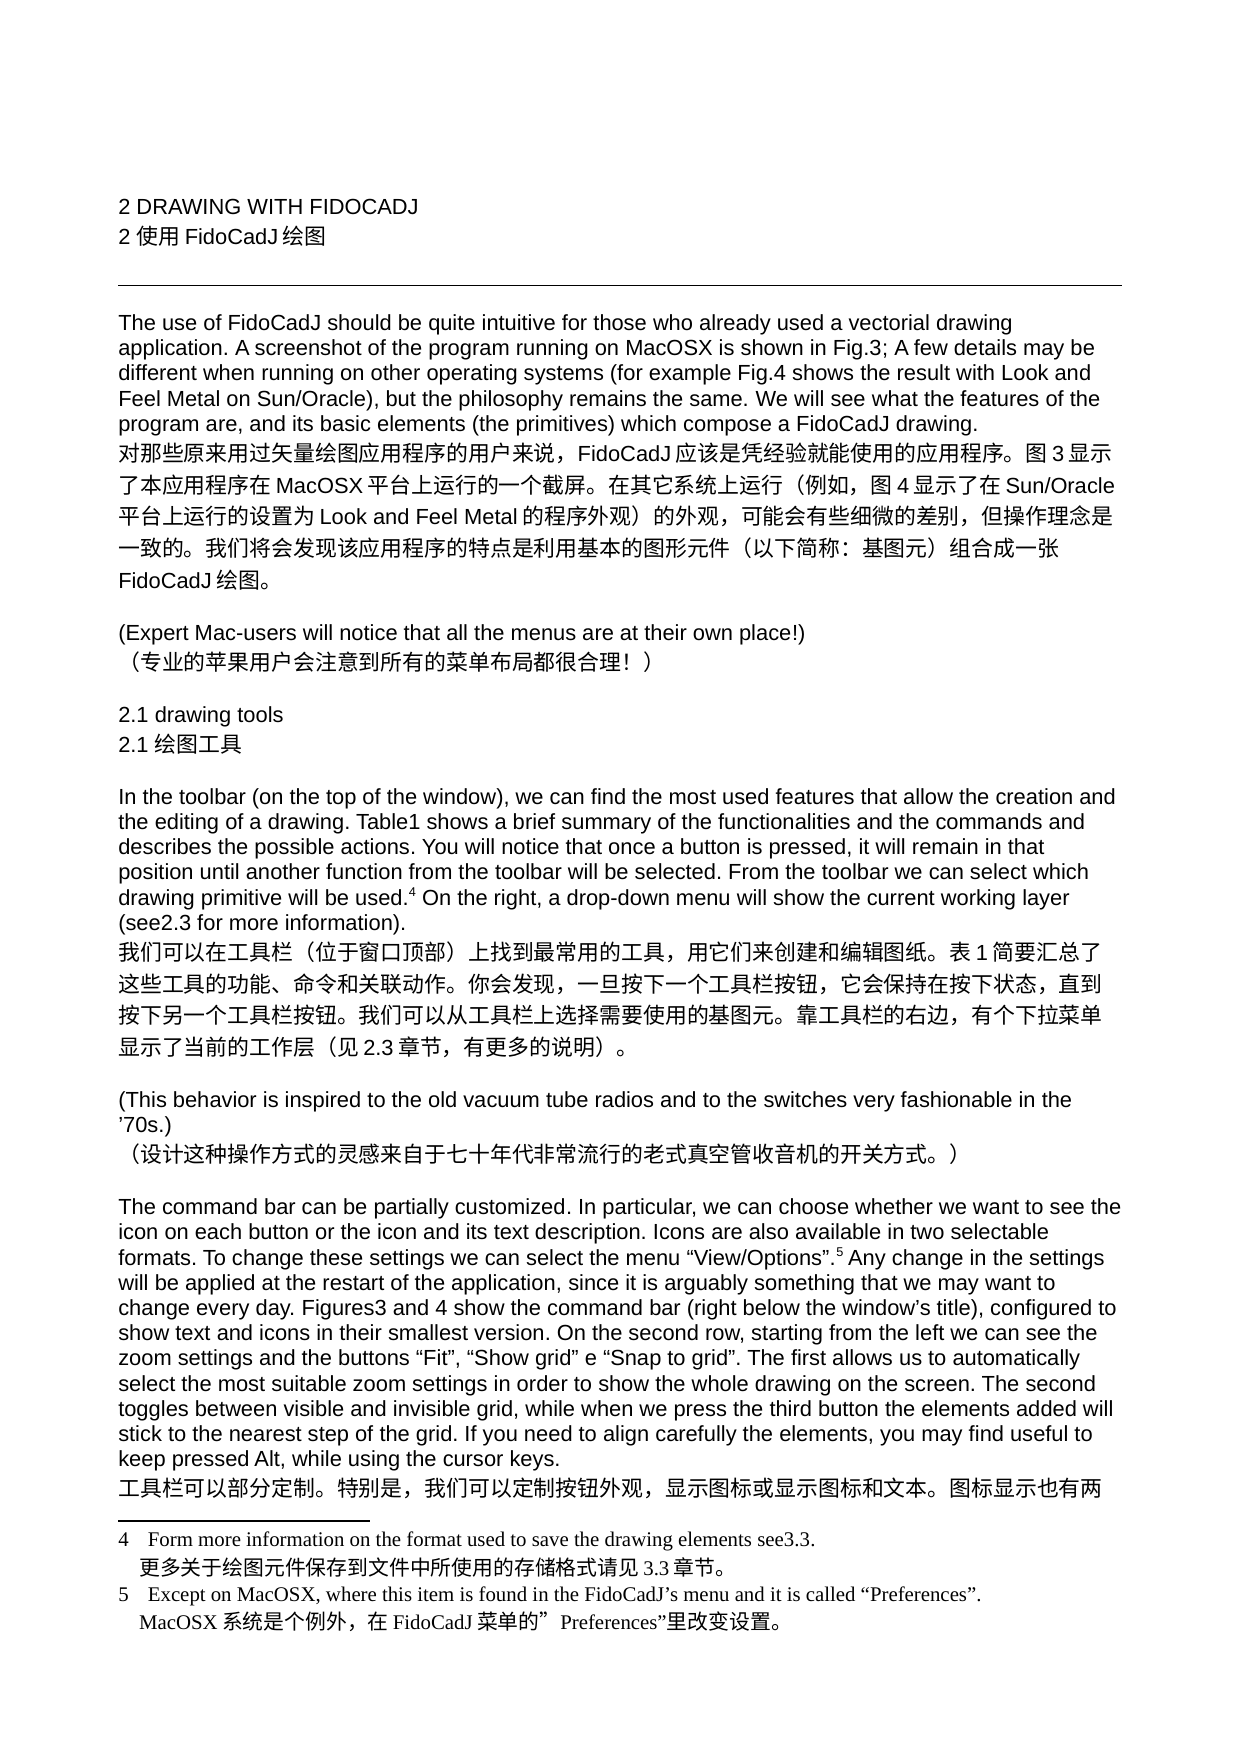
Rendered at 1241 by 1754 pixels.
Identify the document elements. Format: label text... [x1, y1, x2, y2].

text Except on MacOSX, where this item is found in the FidoCadJ’s menu and it is called “Preferences”. [118, 1582, 1122, 1606]
text 2.1 绘图工具 [118, 727, 1122, 758]
text Form more information on the format used to save the drawing elements see3.3. [118, 1527, 1122, 1551]
text The command bar can be partially customized. In particular, we can choose whether we want to see the icon on each button or the icon and its text description. Icons are also available in two selectable formats. To change these settings we can select the menu “View/Options”. Any change in the settings will be applied at the restart of the application, since it is arguably something that we may want to change every day. Figures3 and 4 show the command bar (right below the window’s title), configured to show text and icons in their smallest version. On the second row, starting from the left we can see the zoom settings and the buttons “Fit”, “Show grid” e “Snap to grid”. The first allows us to automatically select the most suitable zoom settings in order to show the whole drawing on the screen. The second toggles between visible and invisible grid, while when we press the third button the elements added will stick to the nearest step of the grid. If you need to align carefully the elements, you may find useful to keep pressed Alt, while using the cursor keys. [118, 1194, 1122, 1471]
text 更多关于绘图元件保存到文件中所使用的存储格式请见3.3章节。 [118, 1551, 1122, 1582]
text In the toolbar (on the top of the window), we can find the most used features that allow the creation and the editing of a drawing. Table1 shows a brief summary of the functionalities and the commands and describes the possible actions. You will notice that once a button is pressed, it will remain in that position until another function from the toolbar will be selected. From the toolbar we can select which drawing primitive will be used. On the right, a drop-down menu will show the current working layer (see2.3 for more information). [118, 784, 1122, 935]
text 2.1 drawing tools [118, 702, 1122, 727]
text The use of FidoCadJ should be quite intuitive for those who already used a vectorial drawing application. A screenshot of the program running on MacOSX is shown in Fig.3; A few details may be different when running on other operating systems (for example Fig.4 shows the result with Look and Feel Metal on Sun/Oracle), but the philosophy remains the same. We will see what the features of the program are, and its basic elements (the primitives) which compose a FidoCadJ drawing. [118, 310, 1122, 436]
text （设计这种操作方式的灵感来自于七十年代非常流行的老式真空管收音机的开关方式。） [118, 1137, 1122, 1169]
text （专业的苹果用户会注意到所有的菜单布局都很合理！） [118, 645, 1122, 676]
text (This behavior is inspired to the old vacuum tube radios and to the switches very fashionable in the ’70s.) [118, 1087, 1122, 1137]
text 2 DRAWING WITH FIDOCADJ [118, 194, 1122, 219]
text 工具栏可以部分定制。特别是，我们可以定制按钮外观，显示图标或显示图标和文本。图标显示也有两 [118, 1471, 1122, 1503]
text MacOSX系统是个例外，在FidoCadJ菜单的”Preferences”里改变设置。 [118, 1606, 1122, 1636]
text (Expert Mac-users will notice that all the menus are at their own place!) [118, 619, 1122, 645]
text 2 使用FidoCadJ绘图 [118, 219, 1122, 251]
text 我们可以在工具栏（位于窗口顶部）上找到最常用的工具，用它们来创建和编辑图纸。表1简要汇总了这些工具的功能、命令和关联动作。你会发现，一旦按下一个工具栏按钮，它会保持在按下状态，直到按下另一个工具栏按钮。我们可以从工具栏上选择需要使用的基图元。靠工具栏的右边，有个下拉菜单显示了当前的工作层（见2.3章节，有更多的说明）。 [118, 935, 1122, 1062]
text 对那些原来用过矢量绘图应用程序的用户来说，FidoCadJ应该是凭经验就能使用的应用程序。图3显示了本应用程序在MacOSX平台上运行的一个截屏。在其它系统上运行（例如，图4显示了在Sun/Oracle平台上运行的设置为Look and Feel Metal的程序外观）的外观，可能会有些细微的差别，但操作理念是一致的。我们将会发现该应用程序的特点是利用基本的图形元件（以下简称：基图元）组合成一张FidoCadJ绘图。 [118, 436, 1122, 594]
